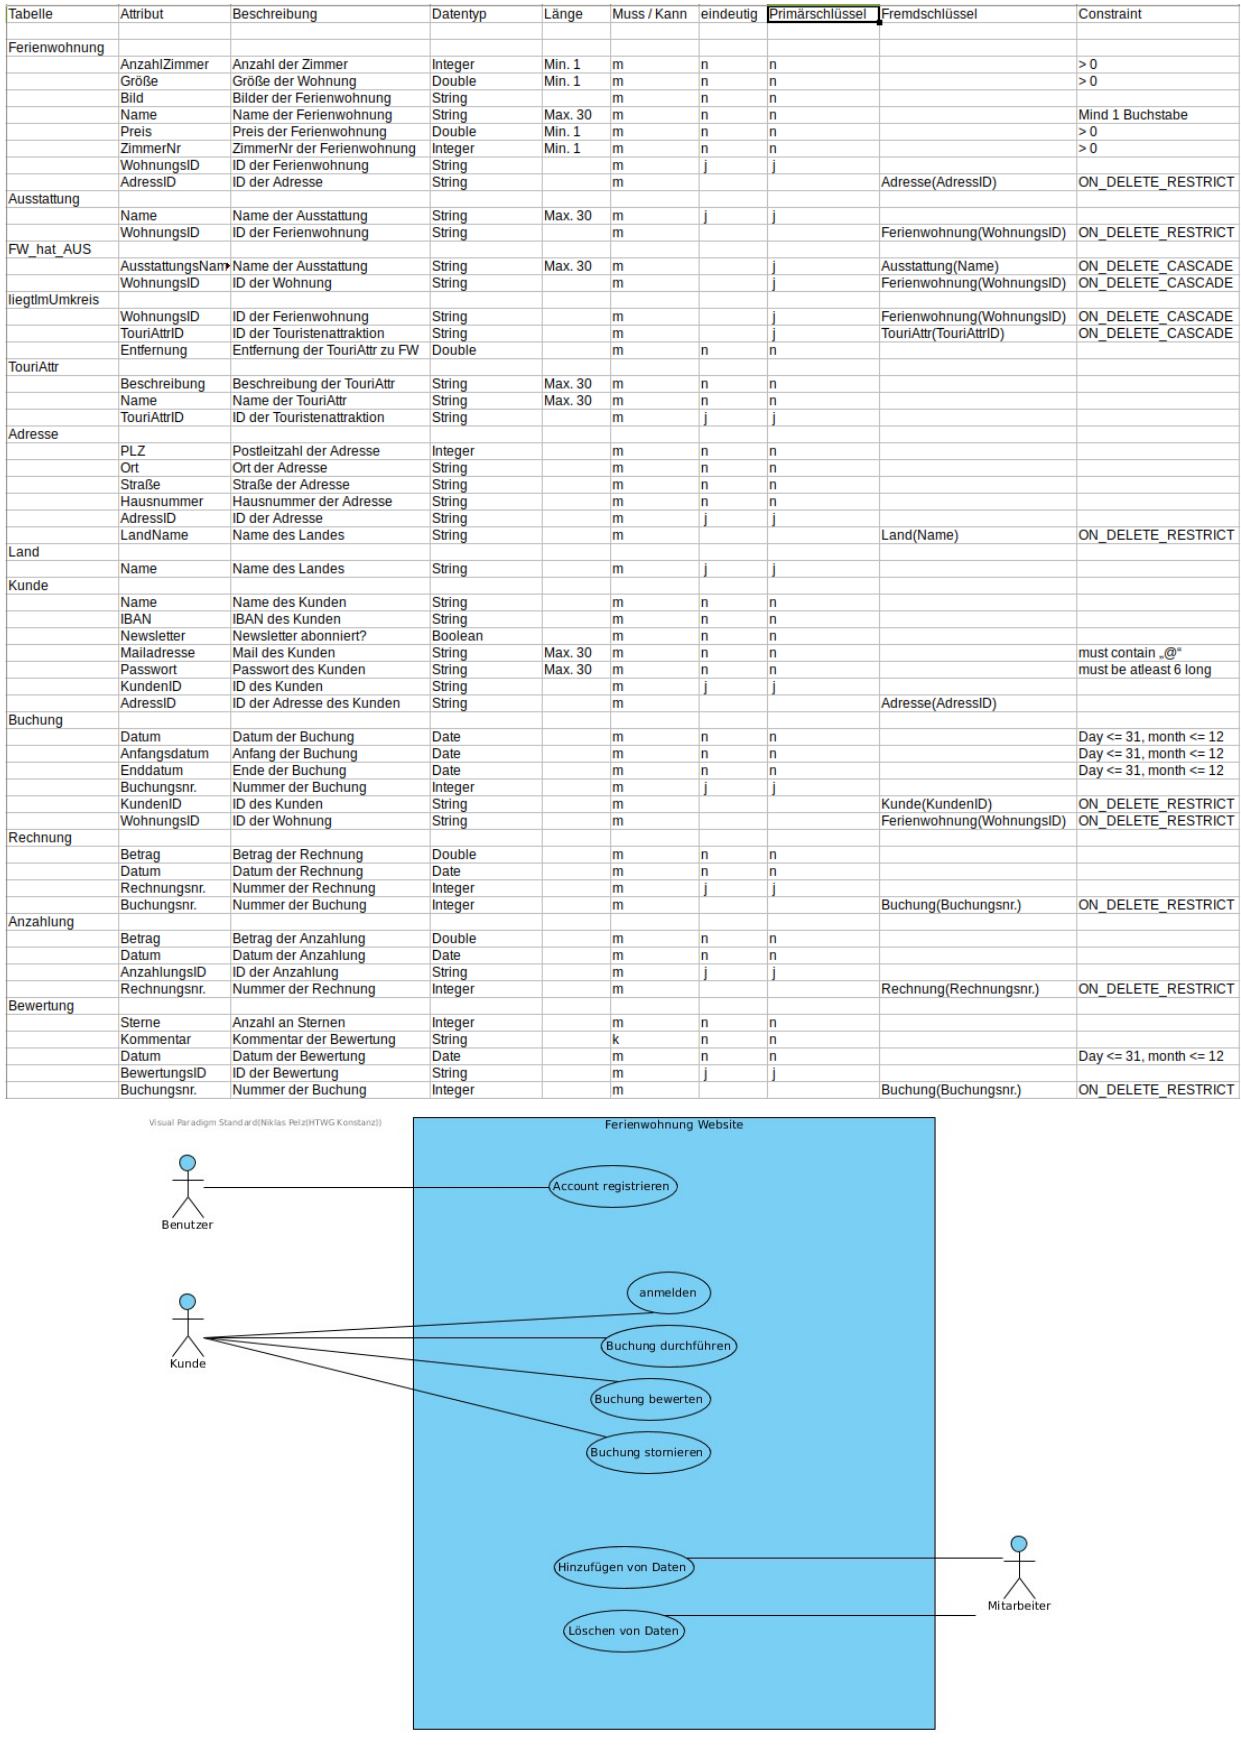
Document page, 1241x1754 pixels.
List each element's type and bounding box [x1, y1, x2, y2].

picture [149, 1115, 1066, 1734]
picture [5, 4, 1241, 1099]
